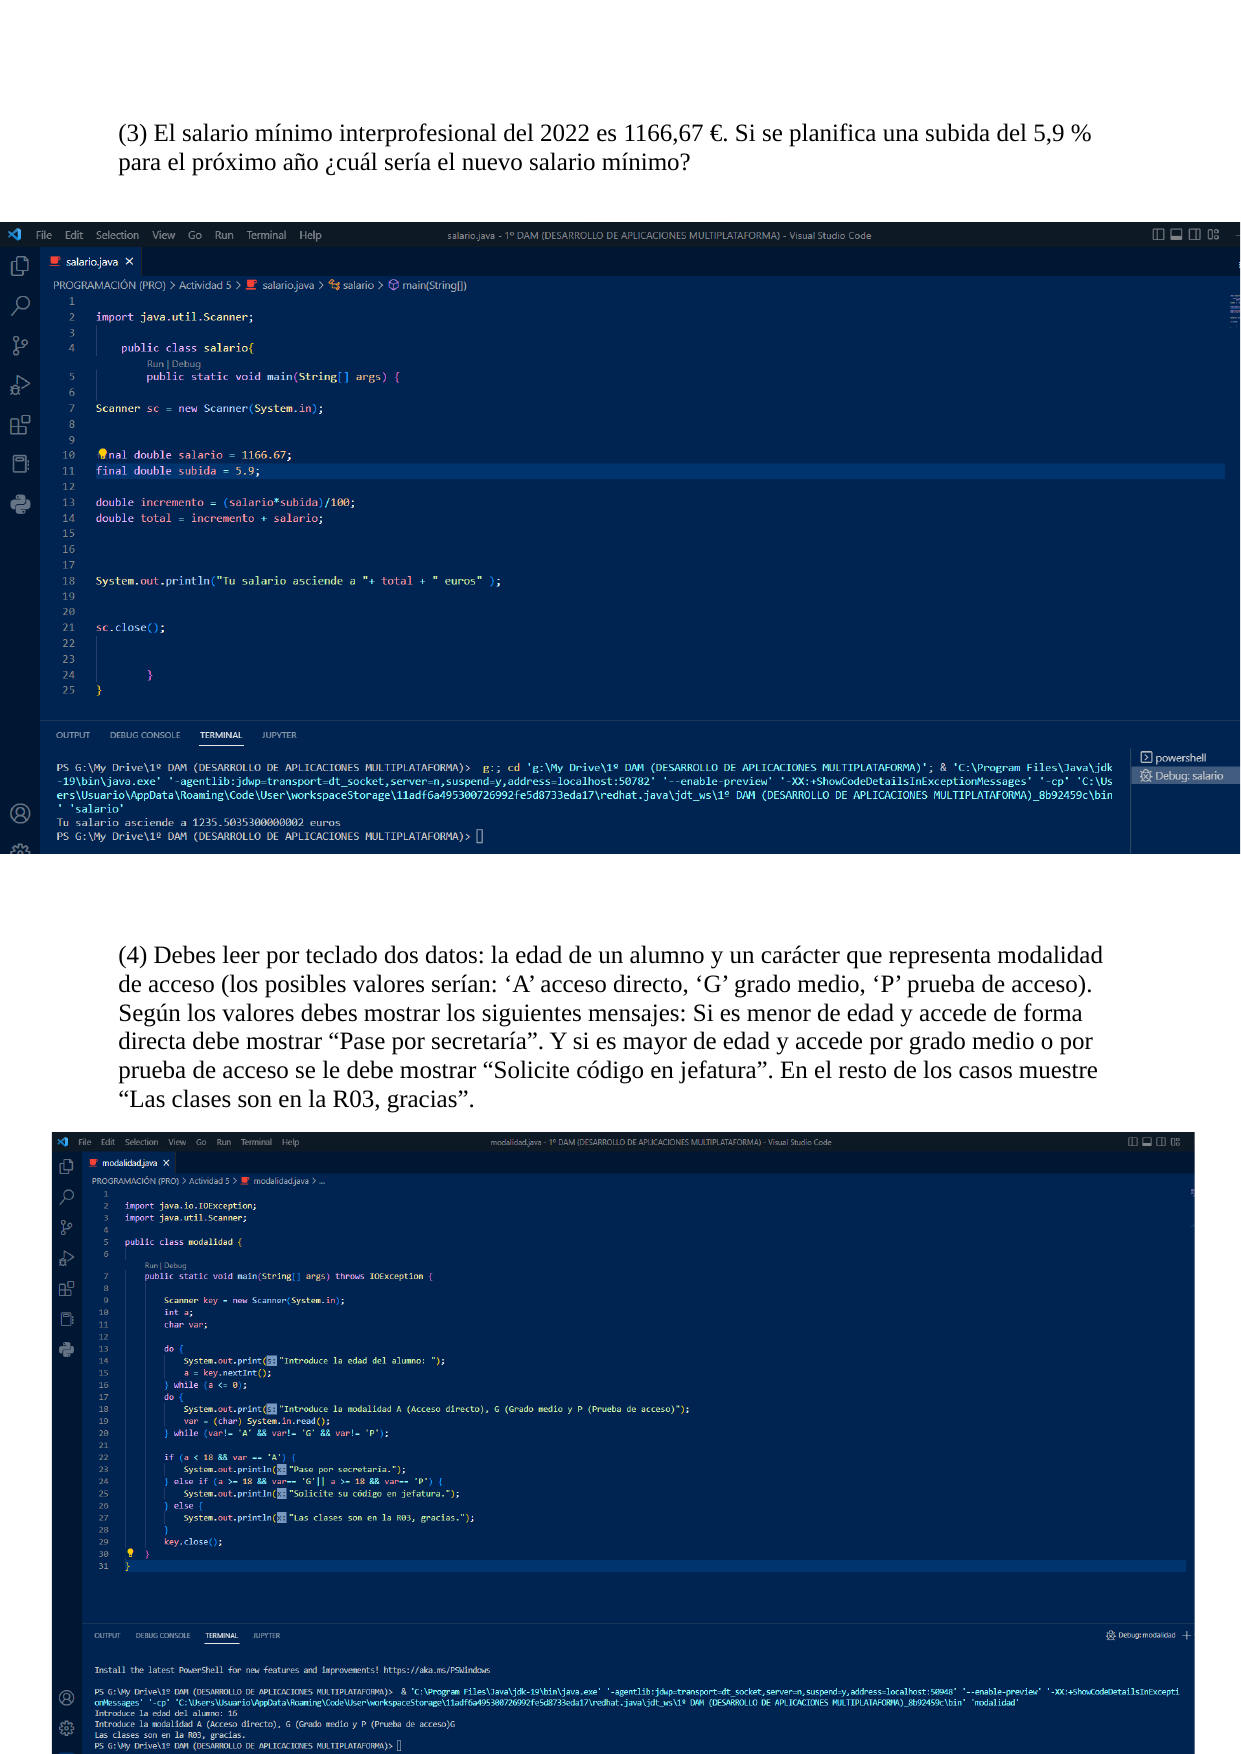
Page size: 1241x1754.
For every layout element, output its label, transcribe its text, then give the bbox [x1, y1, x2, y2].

picture [51, 1132, 1195, 1754]
text (4) Debes leer por teclado dos datos: la edad de un alumno y un carácter que representa modalidad de acceso (los posibles valores serían: ‘A’ acceso directo, ‘G’ grado medio, ‘P’ prueba de acceso). Según los valores debes mostrar los siguientes mensajes: Si es menor de edad y accede de forma directa debe mostrar “Pase por secretaría”. Y si es mayor de edad y accede por grado medio o por prueba de acceso se le debe mostrar “Solicite código en jefatura”. En el resto de los casos muestre “Las clases son en la R03, gracias”. [118, 940, 1122, 1113]
text (3) El salario mínimo interprofesional del 2022 es 1166,67 €. Si se planifica una subida del 5,9 % para el próximo año ¿cuál sería el nuevo salario mínimo? [118, 118, 1122, 176]
picture [0, 222, 1241, 854]
